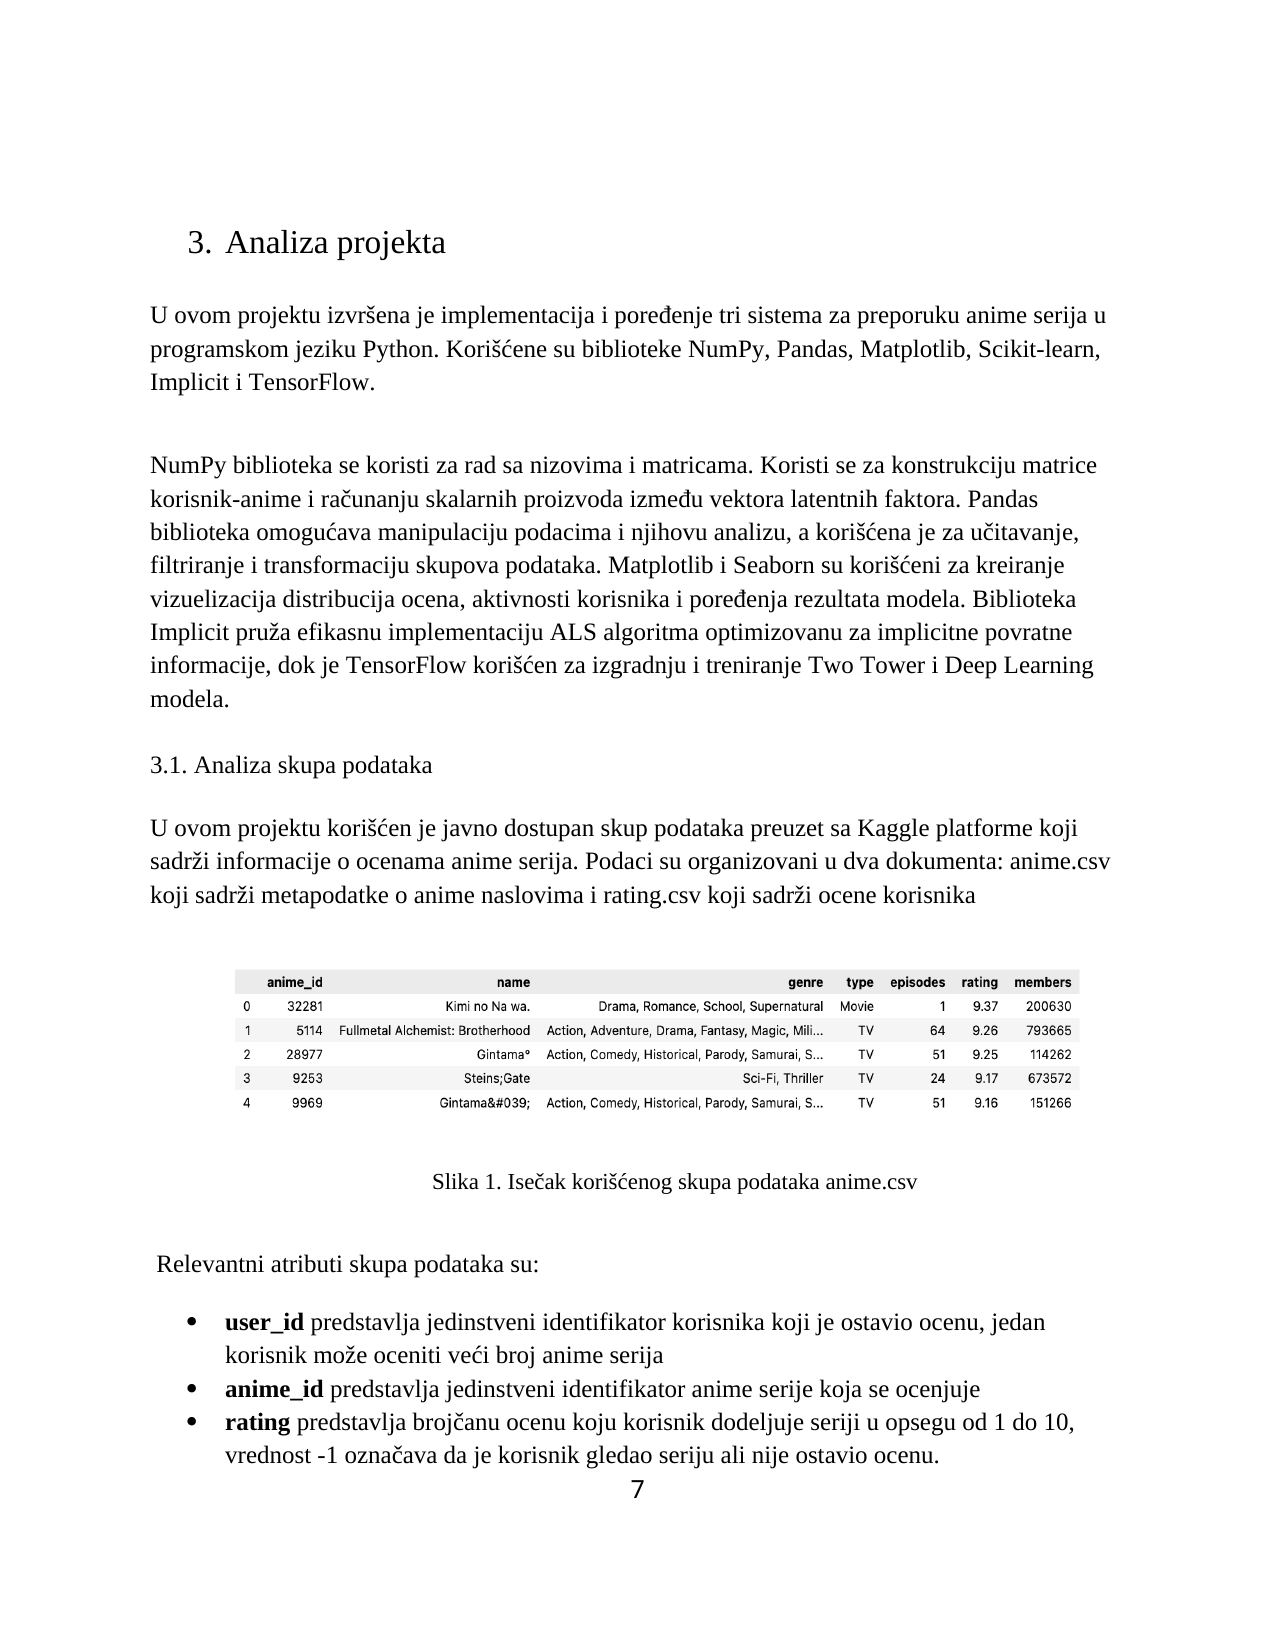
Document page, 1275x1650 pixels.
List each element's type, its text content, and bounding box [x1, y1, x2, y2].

list anime_id predstavlja jedinstveni identifikator anime serije koja se ocenjuje [187, 1374, 1125, 1402]
text U ovom projektu korišćen je javno dostupan skup podataka preuzet sa Kaggle platforme koji sadrži informacije o ocenama anime serija. Podaci su organizovani u dva dokumenta: anime.csv koji sadrži metapodatke o anime naslovima i rating.csv koji sadrži ocene korisnika [150, 813, 1125, 908]
list user_id predstavlja jedinstveni identifikator korisnika koji je ostavio ocenu, jedan korisnik može oceniti veći broj anime serija [187, 1307, 1125, 1369]
subtitle 3.1. Analiza skupa podataka [150, 751, 1125, 779]
text Relevantni atributi skupa podataka su: [150, 1249, 1125, 1277]
text U ovom projektu izvršena je implementacija i poređenje tri sistema za preporuku anime serija u programskom jeziku Python. Korišćene su biblioteke NumPy, Pandas, Matplotlib, Scikit-learn, Implicit i TensorFlow. [150, 301, 1125, 396]
list Slika 1. Isečak korišćenog skupa podataka anime.csv [225, 1168, 1125, 1194]
subtitle Analiza projekta [187, 223, 1125, 261]
list rating predstavlja brojčanu ocenu koju korisnik dodeljuje seriji u opsegu od 1 do 10, vrednost -1 označava da je korisnik gledao seriju ali nije ostavio ocenu. [187, 1407, 1125, 1469]
text NumPy biblioteka se koristi za rad sa nizovima i matricama. Koristi se za konstrukciju matrice korisnik-anime i računanju skalarnih proizvoda između vektora latentnih faktora. Pandas biblioteka omogućava manipulaciju podacima i njihovu analizu, a korišćena je za učitavanje, filtriranje i transformaciju skupova podataka. Matplotlib i Seaborn su korišćeni za kreiranje vizuelizacija distribucija ocena, aktivnosti korisnika i poređenja rezultata modela. Biblioteka Implicit pruža efikasnu implementaciju ALS algoritma optimizovanu za implicitne povratne informacije, dok je TensorFlow korišćen za izgradnju i treniranje Two Tower i Deep Learning modela. [150, 451, 1125, 713]
